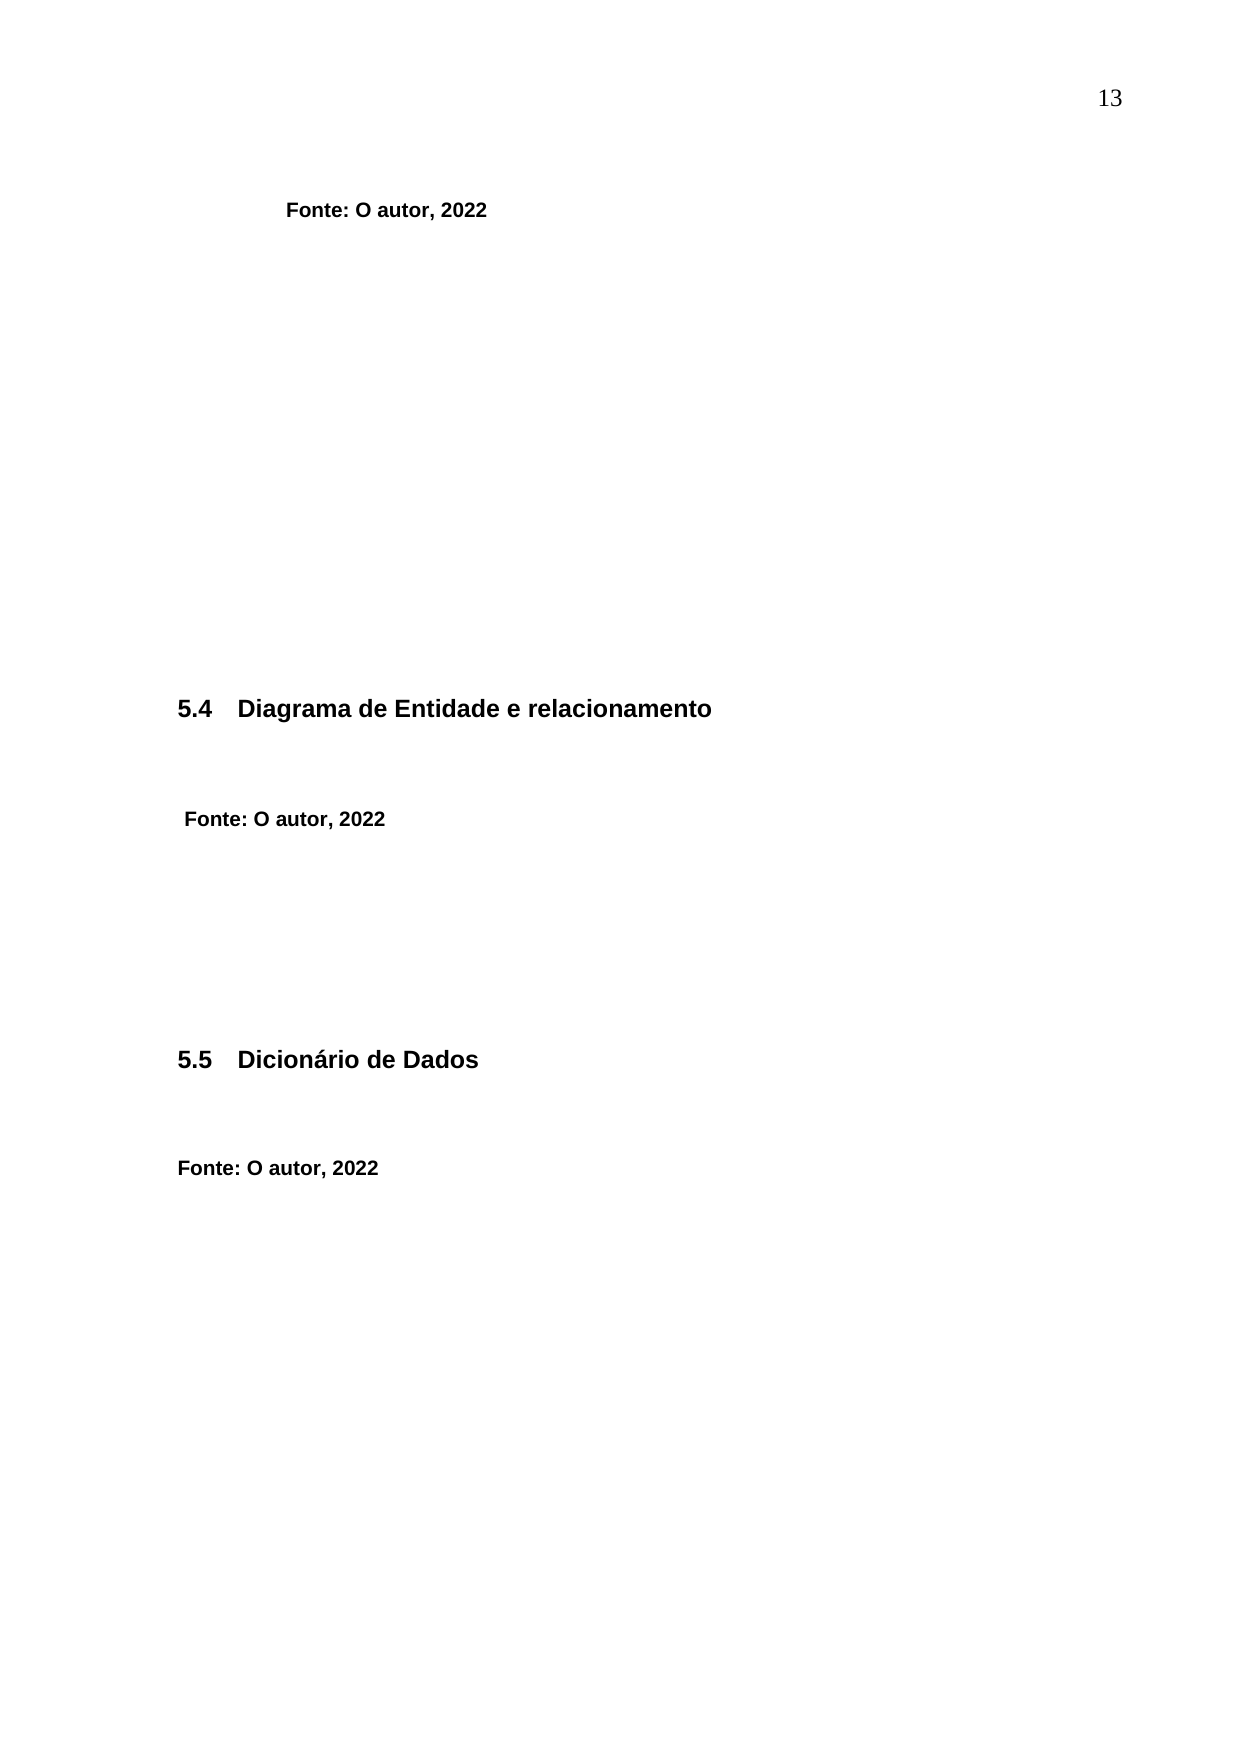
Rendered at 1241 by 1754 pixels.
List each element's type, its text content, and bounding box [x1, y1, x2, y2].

text Fonte: O autor, 2022 [177, 807, 1122, 831]
text Fonte: O autor, 2022 [177, 1156, 1122, 1180]
subtitle Dicionário de Dados [177, 1045, 1122, 1074]
text Fonte: O autor, 2022 [177, 198, 1122, 222]
subtitle Diagrama de Entidade e relacionamento [177, 694, 1122, 723]
